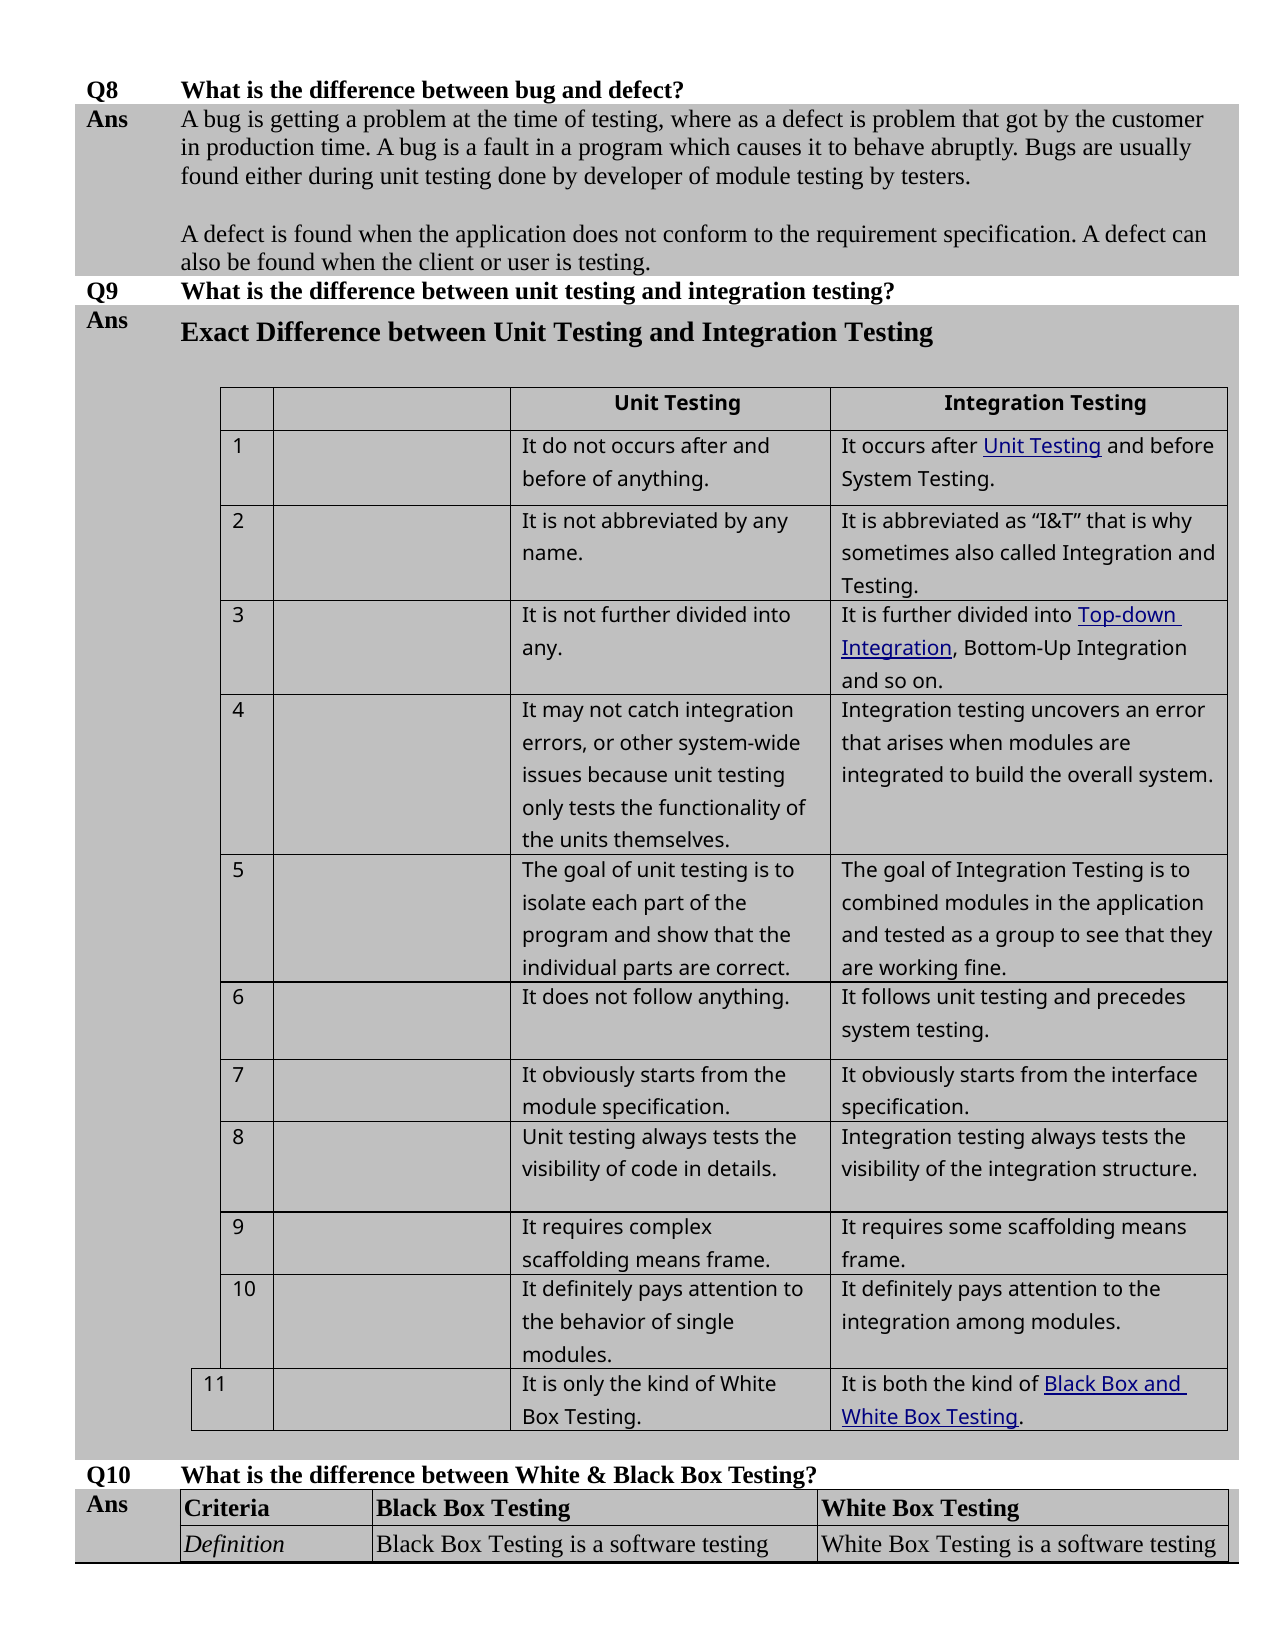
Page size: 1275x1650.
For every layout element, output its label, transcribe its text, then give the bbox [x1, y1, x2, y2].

table_cell 4 [221, 695, 273, 854]
table_cell [274, 1275, 510, 1368]
table_cell Q10 [75, 1460, 169, 1489]
table_cell [274, 983, 510, 1059]
table_cell [274, 695, 510, 854]
table_cell [169, 1489, 180, 1562]
table_cell [1229, 1489, 1239, 1562]
table_cell 8 [221, 1122, 273, 1211]
table_cell Q8 [75, 75, 169, 104]
table_cell [274, 601, 510, 694]
table_cell Ans [75, 104, 169, 276]
table_header Black Box Testing [373, 1490, 817, 1525]
table_header Unit Testing [511, 388, 830, 430]
table_header Integration Testing [831, 388, 1227, 430]
table_cell [192, 430, 220, 505]
table_cell It is not abbreviated by any name. [511, 506, 830, 599]
table_cell It do not occurs after and before of anything. [511, 431, 830, 505]
table_header White Box Testing [818, 1490, 1228, 1525]
table_cell Ans [75, 305, 169, 1460]
table_cell The goal of unit testing is to isolate each part of the program and show that the individual parts are correct. [511, 855, 830, 981]
table_cell A bug is getting a problem at the time of testing, where as a defect is problem that got by the customer in production time. A bug is a fault in a program which causes it to behave abruptly. Bugs are usually found either during unit testing done by developer of module testing by testers. A defect is found when the application does not conform to the requirement specification. A defect can also be found when the client or user is testing. [169, 104, 1239, 276]
table_cell It obviously starts from the module specification. [511, 1060, 830, 1121]
table_cell [274, 506, 510, 599]
table_header Criteria [181, 1490, 372, 1525]
table_cell It may not catch integration errors, or other system-wide issues because unit testing only tests the functionality of the units themselves. [511, 695, 830, 854]
table_cell It definitely pays attention to the integration among modules. [831, 1275, 1227, 1368]
table_cell 2 [221, 506, 273, 599]
table_cell What is the difference between bug and defect? [169, 75, 1239, 104]
table_cell It is further divided into Top-down Integration, Bottom-Up Integration and so on. [831, 601, 1227, 694]
table_cell It does not follow anything. [511, 983, 830, 1059]
table_cell 7 [221, 1060, 273, 1121]
table_cell Black Box Testing is a software testing [373, 1526, 817, 1561]
table_cell 3 [221, 601, 273, 694]
table_cell Ans [75, 1489, 169, 1562]
table_header [221, 388, 273, 430]
table_cell [274, 1122, 510, 1211]
table_cell The goal of Integration Testing is to combined modules in the application and tested as a group to see that they are working fine. [831, 855, 1227, 981]
table_cell [274, 1213, 510, 1273]
table_cell It is both the kind of Black Box and White Box Testing. [831, 1369, 1227, 1430]
table_cell [192, 981, 220, 1059]
table_cell [274, 1060, 510, 1121]
table_cell [192, 1211, 220, 1273]
table_cell It is not further divided into any. [511, 601, 830, 694]
table_cell [192, 600, 220, 694]
table_cell [192, 505, 220, 599]
table_cell It follows unit testing and precedes system testing. [831, 983, 1227, 1059]
table_cell It definitely pays attention to the behavior of single modules. [511, 1275, 830, 1368]
table_cell It obviously starts from the interface specification. [831, 1060, 1227, 1121]
table_cell Integration testing always tests the visibility of the integration structure. [831, 1122, 1227, 1211]
table_cell Unit testing always tests the visibility of code in details. [511, 1122, 830, 1211]
table_cell [192, 854, 220, 981]
table_cell What is the difference between unit testing and integration testing? [169, 276, 1239, 305]
table_cell It occurs after Unit Testing and before System Testing. [831, 431, 1227, 505]
table_cell [192, 1274, 220, 1368]
table_cell 6 [221, 983, 273, 1059]
table_cell It is only the kind of White Box Testing. [511, 1369, 830, 1430]
table_header [274, 388, 510, 430]
table_cell It is abbreviated as “I&T” that is why sometimes also called Integration and Testing. [831, 506, 1227, 599]
table_cell It requires some scaffolding means frame. [831, 1213, 1227, 1273]
table_cell Q9 [75, 276, 169, 305]
table_cell It requires complex scaffolding means frame. [511, 1213, 830, 1273]
table_cell [274, 855, 510, 981]
table_cell [192, 1059, 220, 1121]
table_cell 11 [192, 1369, 273, 1430]
table_cell 10 [221, 1275, 273, 1368]
table_cell White Box Testing is a software testing [818, 1526, 1228, 1561]
table_header [192, 387, 220, 430]
table_cell 1 [221, 431, 273, 505]
table_cell Definition [181, 1526, 372, 1561]
table_cell [274, 1369, 510, 1430]
table_cell [192, 694, 220, 854]
table_cell Exact Difference between Unit Testing and Integration Testing [169, 305, 1239, 1460]
table_cell What is the difference between White & Black Box Testing? [169, 1460, 1239, 1489]
table_cell 9 [221, 1213, 273, 1273]
table_cell Integration testing uncovers an error that arises when modules are integrated to build the overall system. [831, 695, 1227, 854]
table_cell [274, 431, 510, 505]
table_cell 5 [221, 855, 273, 981]
table_cell [192, 1121, 220, 1211]
